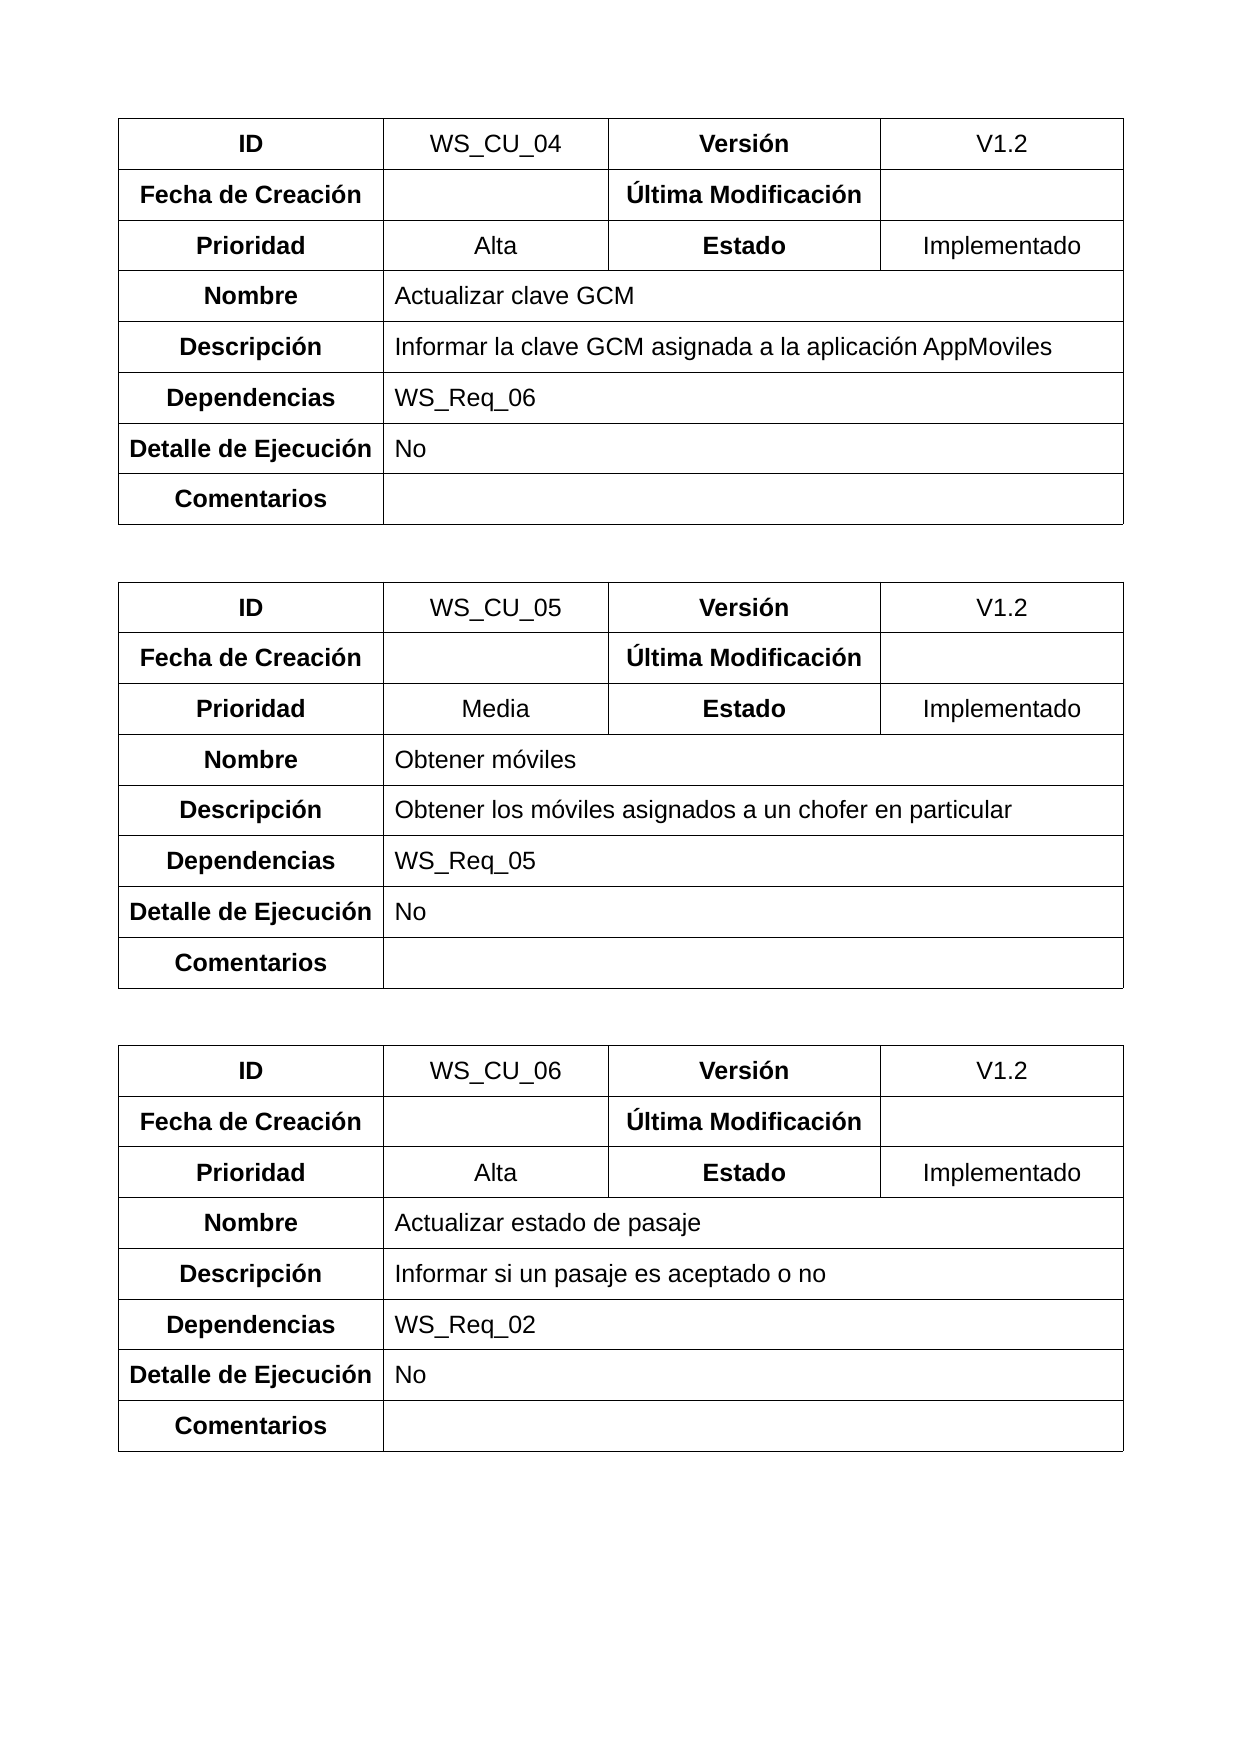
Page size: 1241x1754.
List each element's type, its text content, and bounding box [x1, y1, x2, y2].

table_cell Actualizar clave GCM [384, 271, 1123, 321]
table_cell Alta [384, 1147, 608, 1197]
table_cell [384, 1401, 1123, 1451]
table_cell [384, 170, 608, 219]
table_header Versión [609, 583, 880, 632]
table_cell No [384, 1350, 1123, 1400]
table_cell Obtener móviles [384, 735, 1123, 784]
table_cell [881, 1097, 1123, 1146]
table_header ID [119, 119, 383, 169]
table_cell Estado [609, 684, 880, 734]
table_cell Última Modificación [609, 170, 880, 219]
table_cell Implementado [881, 1147, 1123, 1197]
table_header WS_CU_06 [384, 1046, 608, 1096]
table_cell No [384, 424, 1123, 473]
table_cell Informar la clave GCM asignada a la aplicación AppMoviles [384, 322, 1123, 372]
table_cell Implementado [881, 221, 1123, 270]
table_cell Prioridad [119, 221, 383, 270]
table_cell Comentarios [119, 474, 383, 524]
table_cell Última Modificación [609, 633, 880, 683]
table_cell [881, 170, 1123, 219]
table_cell Nombre [119, 1198, 383, 1248]
table_cell Última Modificación [609, 1097, 880, 1146]
table_header WS_CU_05 [384, 583, 608, 632]
table_cell Prioridad [119, 684, 383, 734]
table_cell Obtener los móviles asignados a un chofer en particular [384, 786, 1123, 835]
table_header WS_CU_04 [384, 119, 608, 169]
table_cell Comentarios [119, 938, 383, 987]
table_cell Prioridad [119, 1147, 383, 1197]
table_header Versión [609, 119, 880, 169]
table_cell Nombre [119, 735, 383, 784]
table_cell Dependencias [119, 1300, 383, 1349]
table_cell Fecha de Creación [119, 633, 383, 683]
table_cell [881, 633, 1123, 683]
table_cell Fecha de Creación [119, 170, 383, 219]
table_cell No [384, 887, 1123, 937]
table_cell Nombre [119, 271, 383, 321]
table_cell [384, 474, 1123, 524]
table_cell Comentarios [119, 1401, 383, 1451]
table_cell Estado [609, 221, 880, 270]
table_cell Fecha de Creación [119, 1097, 383, 1146]
table_cell Descripción [119, 1249, 383, 1299]
table_cell Detalle de Ejecución [119, 424, 383, 473]
table_cell [384, 1097, 608, 1146]
table_cell Implementado [881, 684, 1123, 734]
table_cell Descripción [119, 786, 383, 835]
table_header V1.2 [881, 583, 1123, 632]
table_cell Dependencias [119, 836, 383, 886]
table_cell Actualizar estado de pasaje [384, 1198, 1123, 1248]
table_header V1.2 [881, 119, 1123, 169]
table_cell Media [384, 684, 608, 734]
table_cell Dependencias [119, 373, 383, 422]
table_cell Descripción [119, 322, 383, 372]
table_cell [384, 633, 608, 683]
table_header V1.2 [881, 1046, 1123, 1096]
table_cell Informar si un pasaje es aceptado o no [384, 1249, 1123, 1299]
table_header Versión [609, 1046, 880, 1096]
table_cell [384, 938, 1123, 987]
table_cell Estado [609, 1147, 880, 1197]
table_cell WS_Req_02 [384, 1300, 1123, 1349]
table_cell Alta [384, 221, 608, 270]
table_header ID [119, 583, 383, 632]
table_cell WS_Req_06 [384, 373, 1123, 422]
table_cell Detalle de Ejecución [119, 1350, 383, 1400]
table_cell Detalle de Ejecución [119, 887, 383, 937]
table_cell WS_Req_05 [384, 836, 1123, 886]
table_header ID [119, 1046, 383, 1096]
